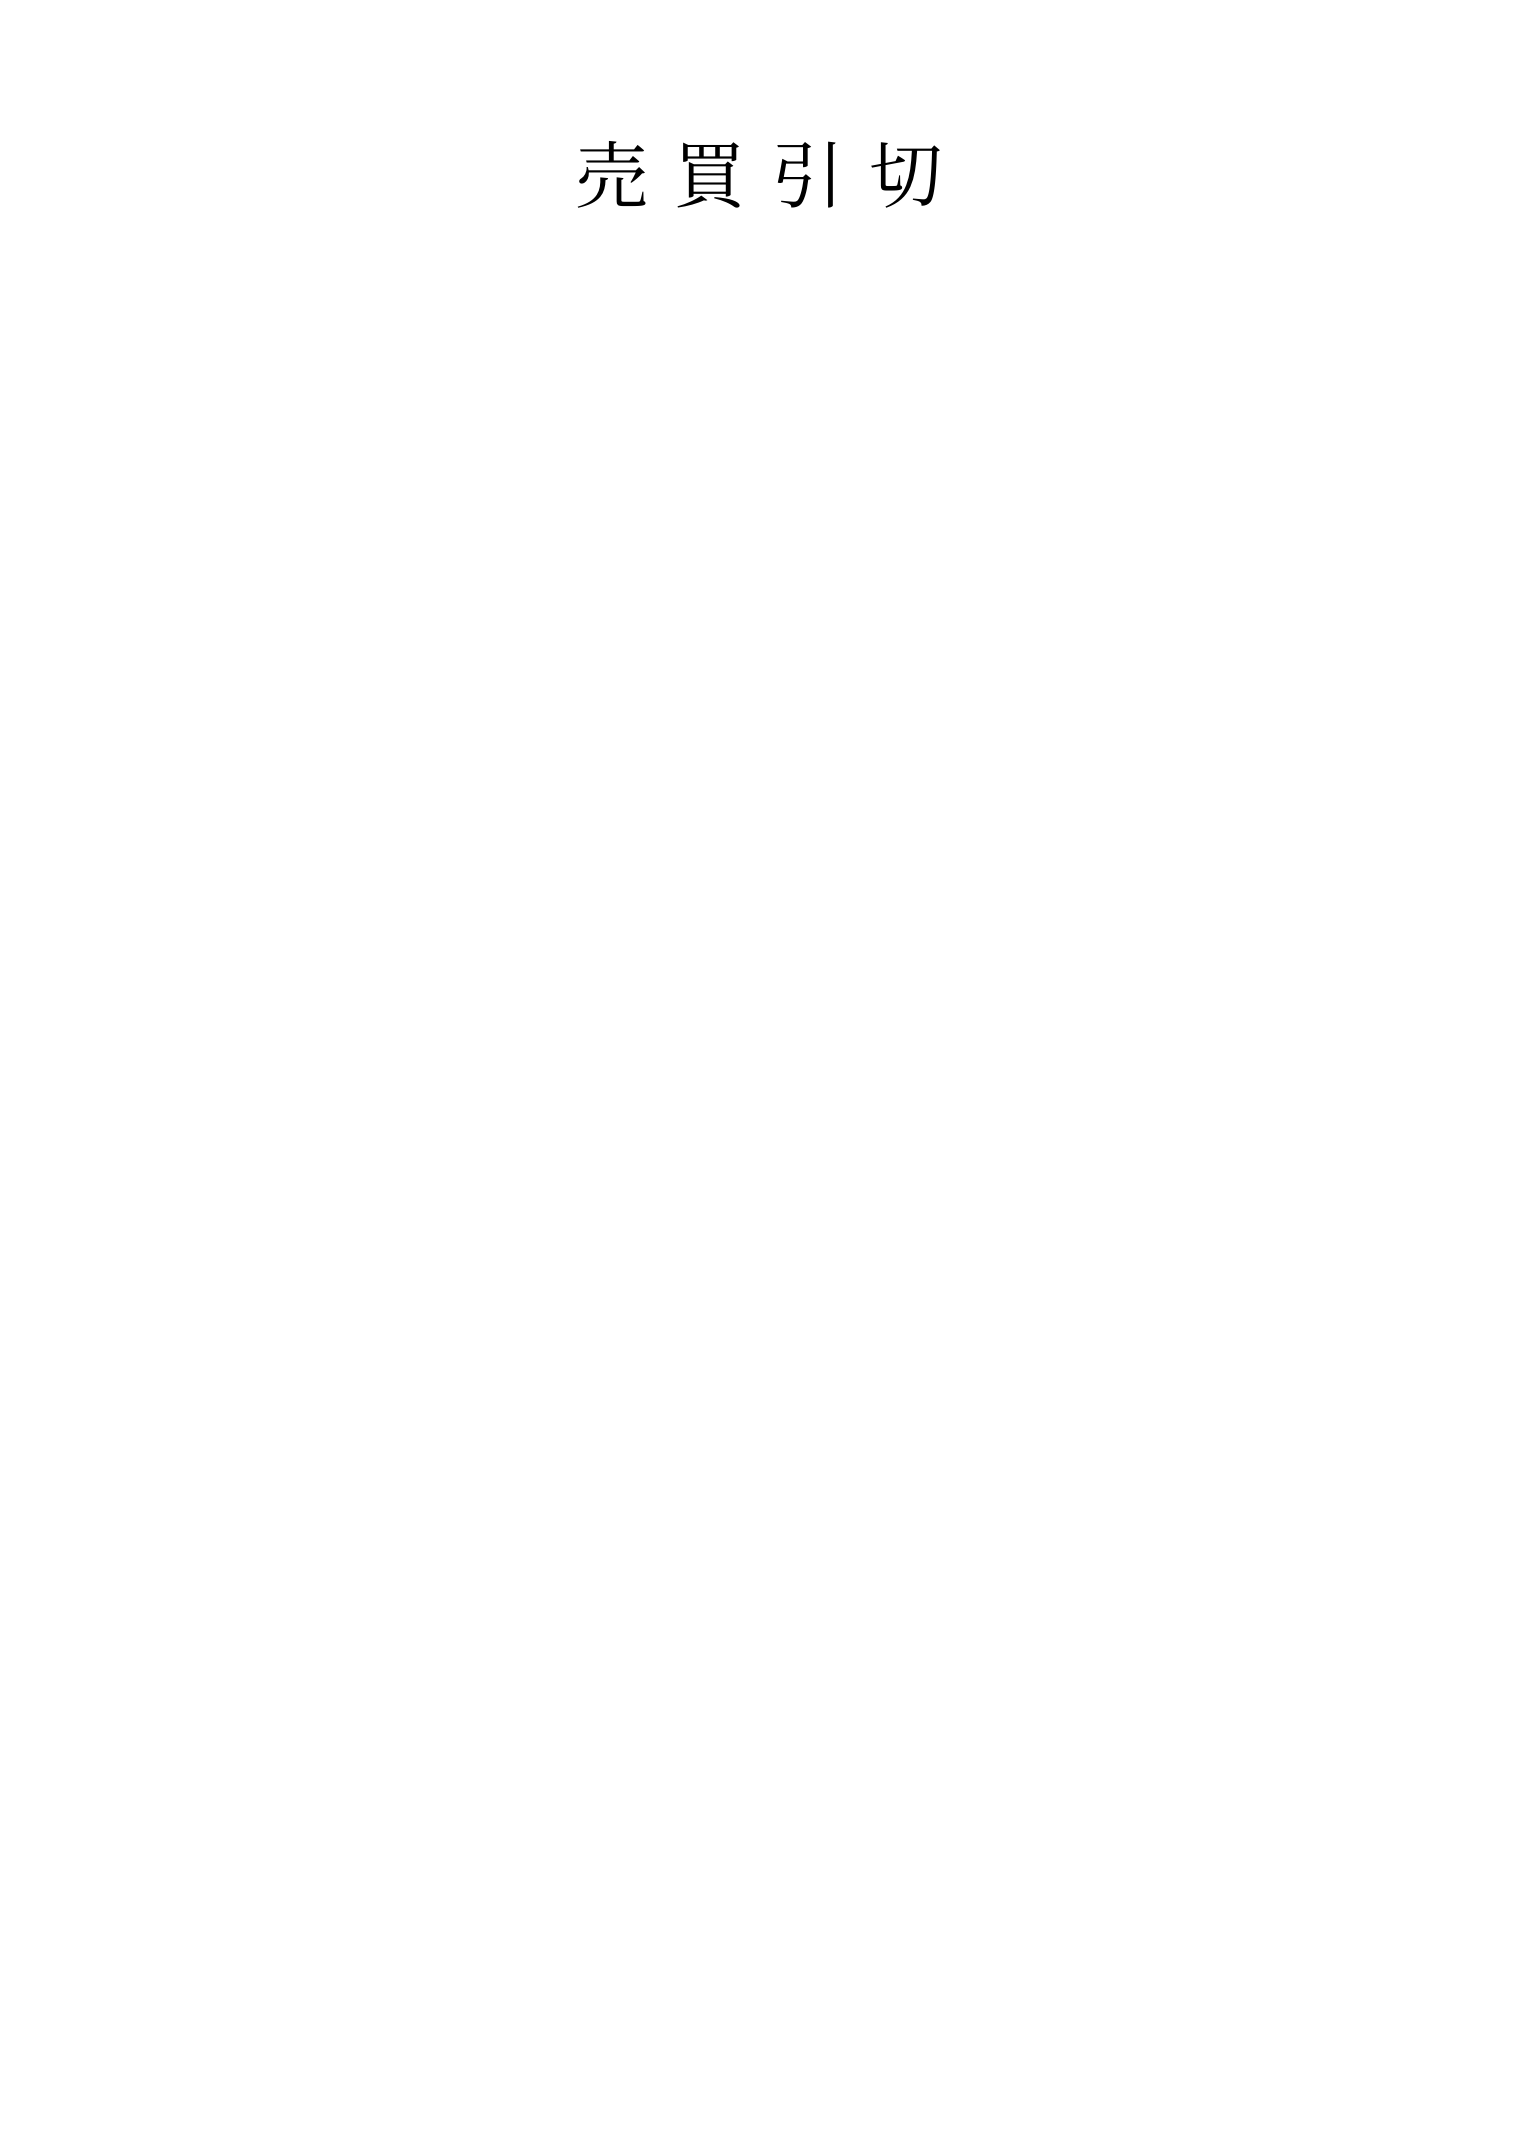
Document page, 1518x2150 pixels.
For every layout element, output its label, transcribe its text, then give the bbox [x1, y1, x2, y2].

text 売買引切 [118, 118, 1399, 223]
